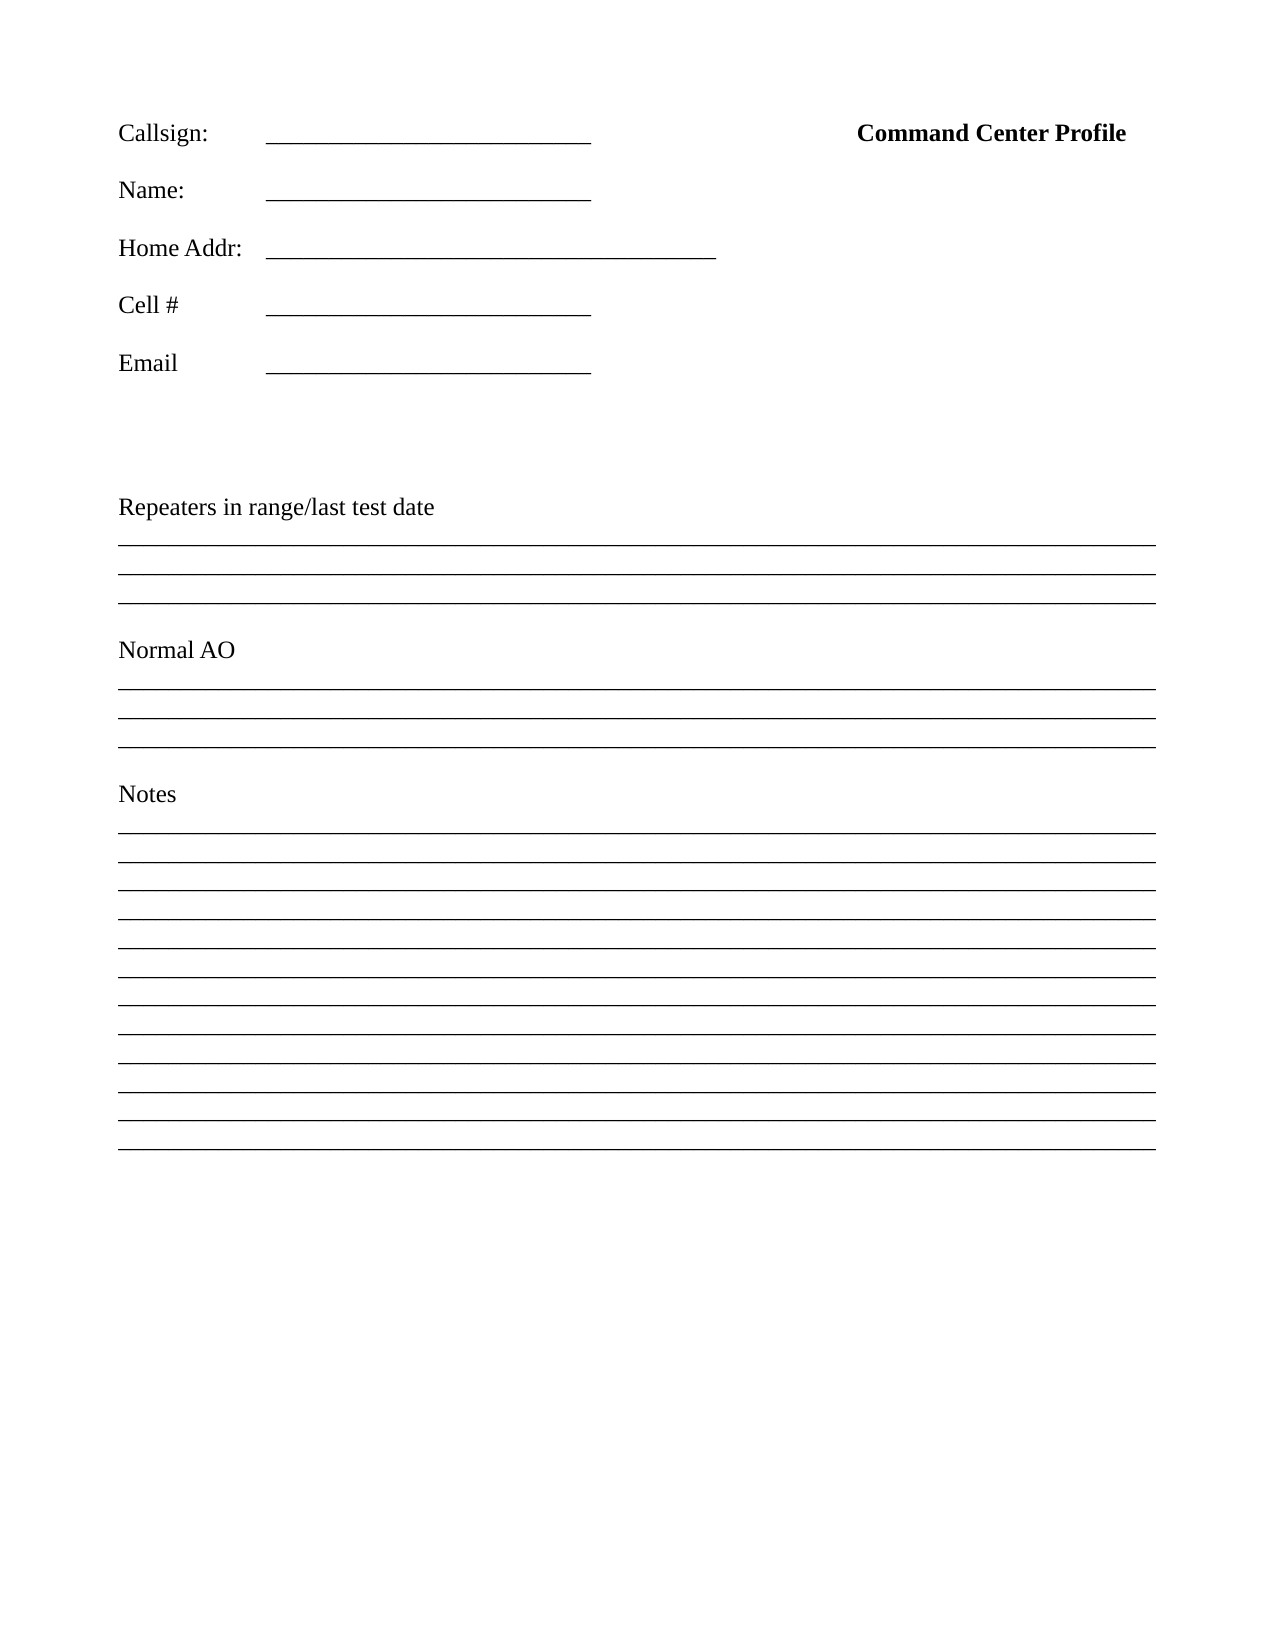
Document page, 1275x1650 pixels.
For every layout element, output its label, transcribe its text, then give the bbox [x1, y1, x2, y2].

text Email __________________________ [118, 348, 1157, 377]
text _________________________________________________________________________________________________________________________________________________________________________________________________________________________________________________________ [118, 981, 1157, 1067]
text _________________________________________________________________________________________________________________________________________________________________________________________________________________________________________________________ [118, 894, 1157, 981]
text _________________________________________________________________________________________________________________________________________________________________________________________________________________________________________________________ [118, 1067, 1157, 1153]
text Repeaters in range/last test date _________________________________________________________________________________________________________________________________________________________________________________________________________________________________________________________ [118, 492, 1157, 607]
text _________________________________________________________________________________________________________________________________________________________________________________________________________________________________________________________ [118, 664, 1157, 751]
text _________________________________________________________________________________________________________________________________________________________________________________________________________________________________________________________ [118, 808, 1157, 894]
text Cell # __________________________ [118, 291, 1157, 319]
text Notes [118, 779, 1157, 808]
text Callsign: __________________________ Command Center Profile [118, 118, 1157, 147]
text Name: __________________________ [118, 176, 1157, 204]
text Normal AO [118, 636, 1157, 664]
text Home Addr: ____________________________________ [118, 233, 1157, 262]
